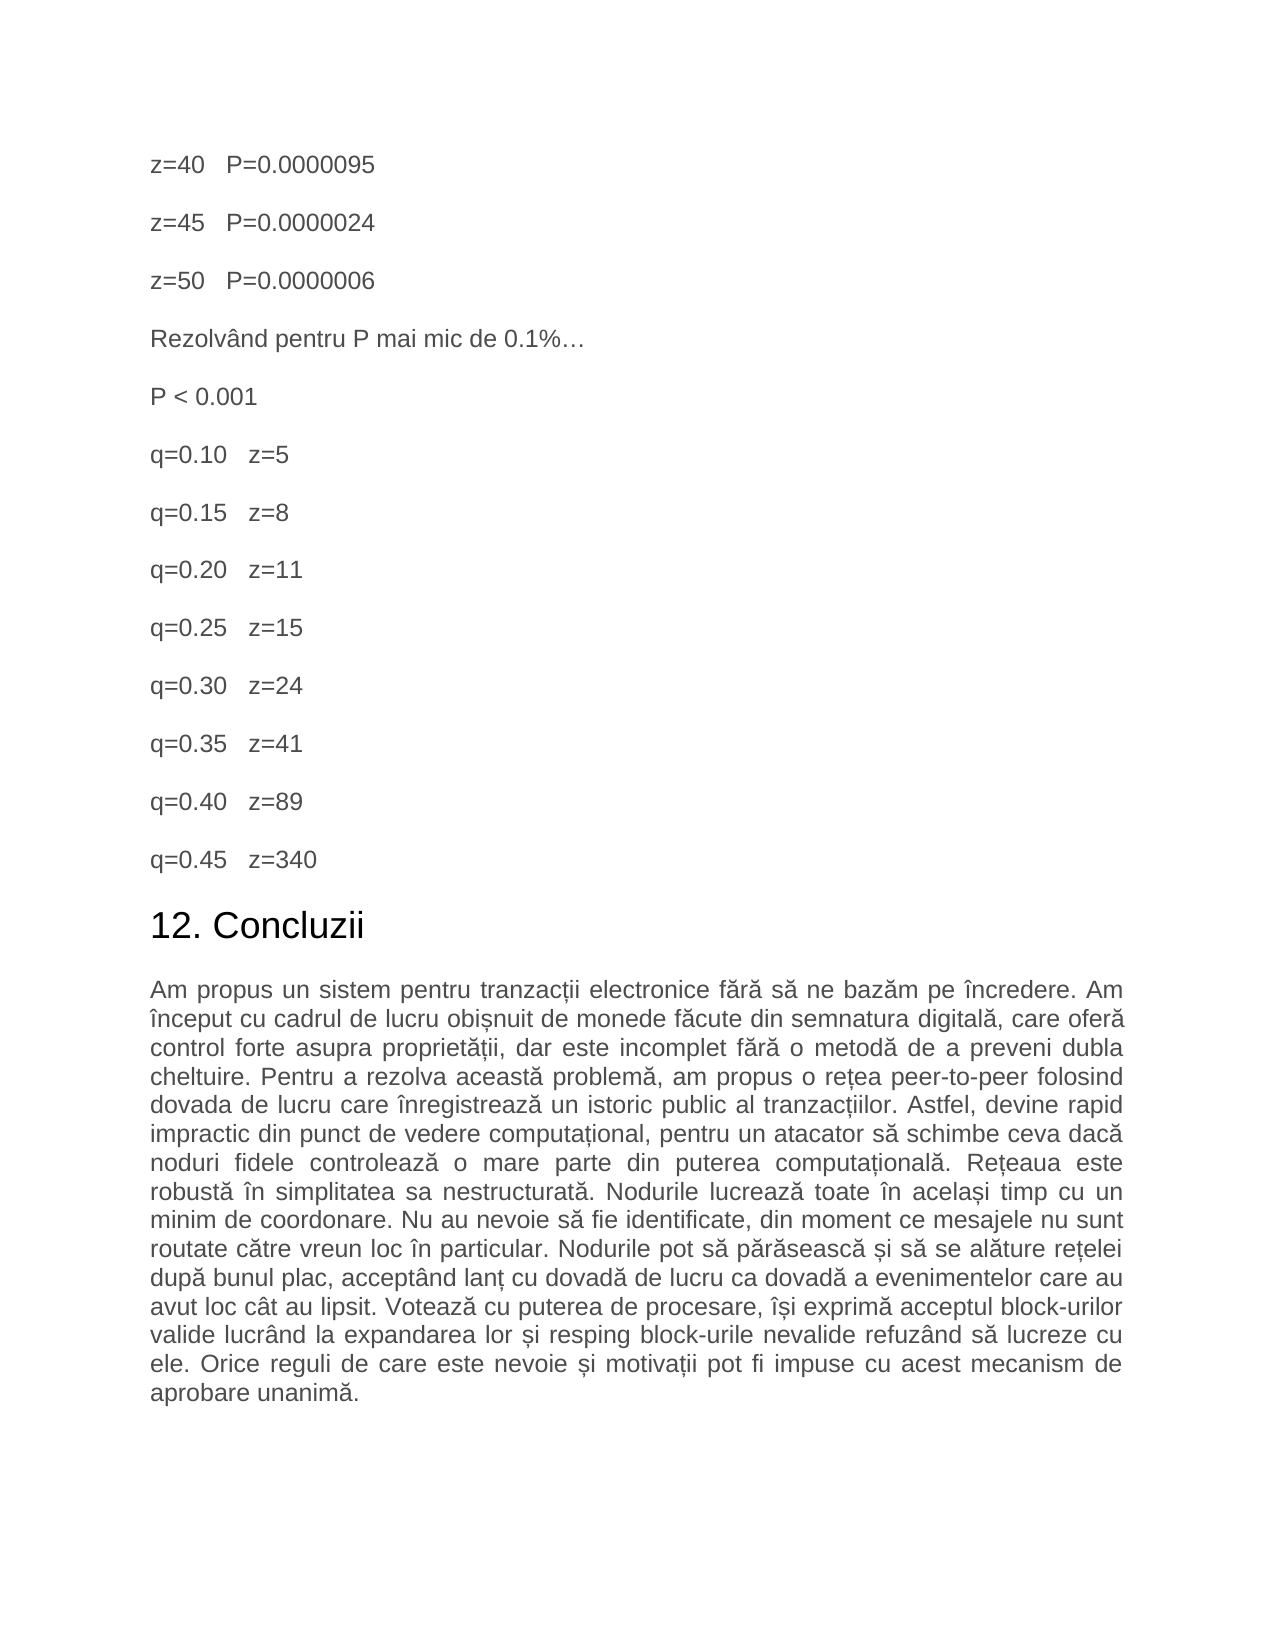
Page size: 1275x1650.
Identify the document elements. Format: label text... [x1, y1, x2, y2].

text q=0.30 z=24 [150, 671, 1125, 700]
text Am propus un sistem pentru tranzacții electronice fără să ne bazăm pe încredere. Am început cu cadrul de lucru obișnuit de monede făcute din semnatura digitală, care oferă control forte asupra proprietății, dar este incomplet fără o metodă de a preveni dubla cheltuire. Pentru a rezolva această problemă, am propus o rețea peer-to-peer folosind dovada de lucru care înregistrează un istoric public al tranzacțiilor. Astfel, devine rapid impractic din punct de vedere computațional, pentru un atacator să schimbe ceva dacă noduri fidele controlează o mare parte din puterea computațională. Rețeaua este robustă în simplitatea sa nestructurată. Nodurile lucrează toate în același timp cu un minim de coordonare. Nu au nevoie să fie identificate, din moment ce mesajele nu sunt routate către vreun loc în particular. Nodurile pot să părăsească și să se alăture rețelei după bunul plac, acceptând lanț cu dovadă de lucru ca dovadă a evenimentelor care au avut loc cât au lipsit. Votează cu puterea de procesare, își exprimă acceptul block-urilor valide lucrând la expandarea lor și resping block-urile nevalide refuzând să lucreze cu ele. Orice reguli de care este nevoie și motivații pot fi impuse cu acest mecanism de aprobare unanimă. [150, 975, 1125, 1406]
text z=50 P=0.0000006 [150, 266, 1125, 294]
text q=0.10 z=5 [150, 439, 1125, 468]
text Rezolvând pentru P mai mic de 0.1%… [150, 324, 1125, 352]
text q=0.40 z=89 [150, 787, 1125, 816]
text q=0.35 z=41 [150, 729, 1125, 758]
text q=0.15 z=8 [150, 497, 1125, 526]
text q=0.20 z=11 [150, 555, 1125, 584]
text 12. Concluzii [150, 903, 1125, 946]
text q=0.45 z=340 [150, 845, 1125, 874]
text q=0.25 z=15 [150, 613, 1125, 642]
text z=40 P=0.0000095 [150, 150, 1125, 179]
text z=45 P=0.0000024 [150, 208, 1125, 237]
text P < 0.001 [150, 382, 1125, 410]
